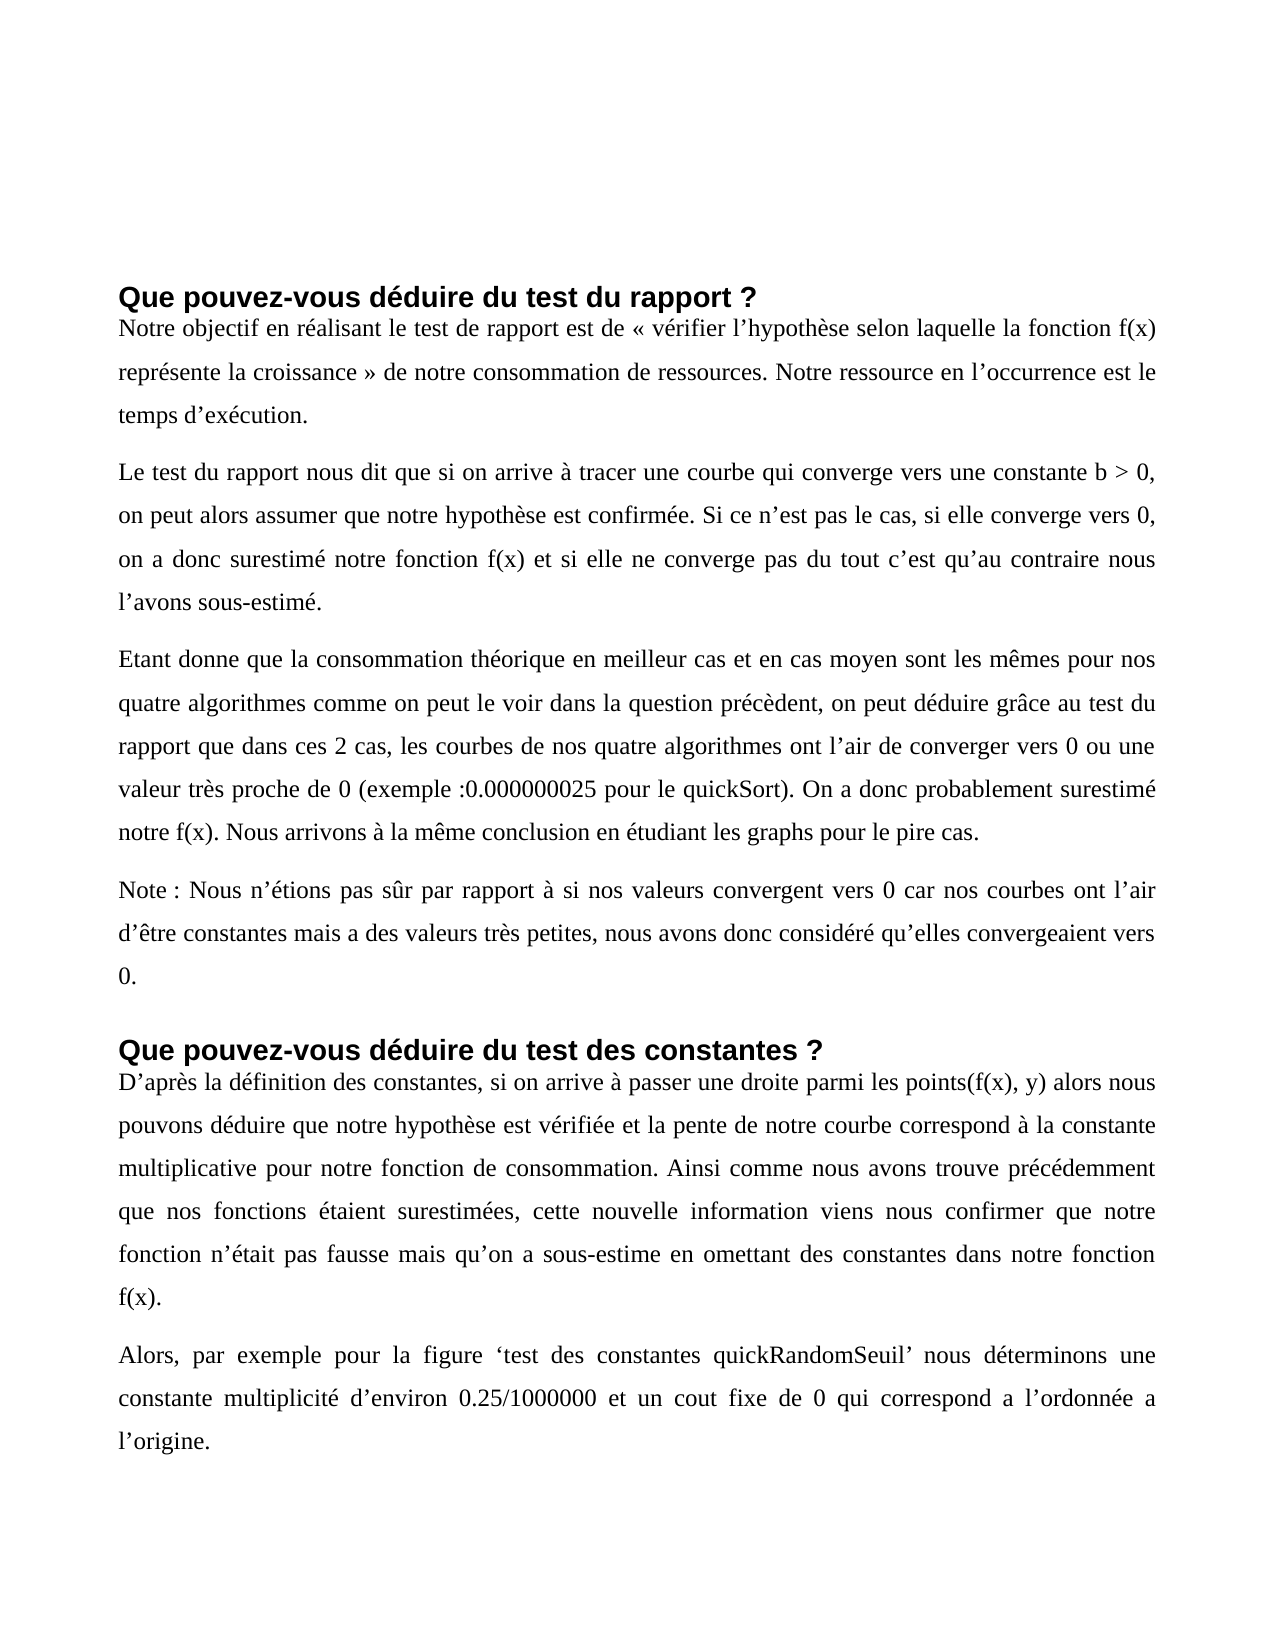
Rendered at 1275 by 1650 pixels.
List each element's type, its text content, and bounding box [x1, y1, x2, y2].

subtitle Que pouvez-vous déduire du test des constantes ? [118, 1033, 1157, 1067]
text Le test du rapport nous dit que si on arrive à tracer une courbe qui converge vers une constante b > 0, on peut alors assumer que notre hypothèse est confirmée. Si ce n’est pas le cas, si elle converge vers 0, on a donc surestimé notre fonction f(x) et si elle ne converge pas du tout c’est qu’au contraire nous l’avons sous-estimé. [118, 457, 1157, 616]
text Alors, par exemple pour la figure ‘test des constantes quickRandomSeuil’ nous déterminons une constante multiplicité d’environ 0.25/1000000 et un cout fixe de 0 qui correspond a l’ordonnée a l’origine. [118, 1340, 1157, 1455]
subtitle Que pouvez-vous déduire du test du rapport ? [118, 280, 1157, 313]
text Notre objectif en réalisant le test de rapport est de « vérifier l’hypothèse selon laquelle la fonction f(x) représente la croissance » de notre consommation de ressources. Notre ressource en l’occurrence est le temps d’exécution. [118, 313, 1157, 428]
text Note : Nous n’étions pas sûr par rapport à si nos valeurs convergent vers 0 car nos courbes ont l’air d’être constantes mais a des valeurs très petites, nous avons donc considéré qu’elles convergeaient vers 0. [118, 875, 1157, 990]
text D’après la définition des constantes, si on arrive à passer une droite parmi les points(f(x), y) alors nous pouvons déduire que notre hypothèse est vérifiée et la pente de notre courbe correspond à la constante multiplicative pour notre fonction de consommation. Ainsi comme nous avons trouve précédemment que nos fonctions étaient surestimées, cette nouvelle information viens nous confirmer que notre fonction n’était pas fausse mais qu’on a sous-estime en omettant des constantes dans notre fonction f(x). [118, 1067, 1157, 1311]
text Etant donne que la consommation théorique en meilleur cas et en cas moyen sont les mêmes pour nos quatre algorithmes comme on peut le voir dans la question précèdent, on peut déduire grâce au test du rapport que dans ces 2 cas, les courbes de nos quatre algorithmes ont l’air de converger vers 0 ou une valeur très proche de 0 (exemple :0.000000025 pour le quickSort). On a donc probablement surestimé notre f(x). Nous arrivons à la même conclusion en étudiant les graphs pour le pire cas. [118, 644, 1157, 846]
